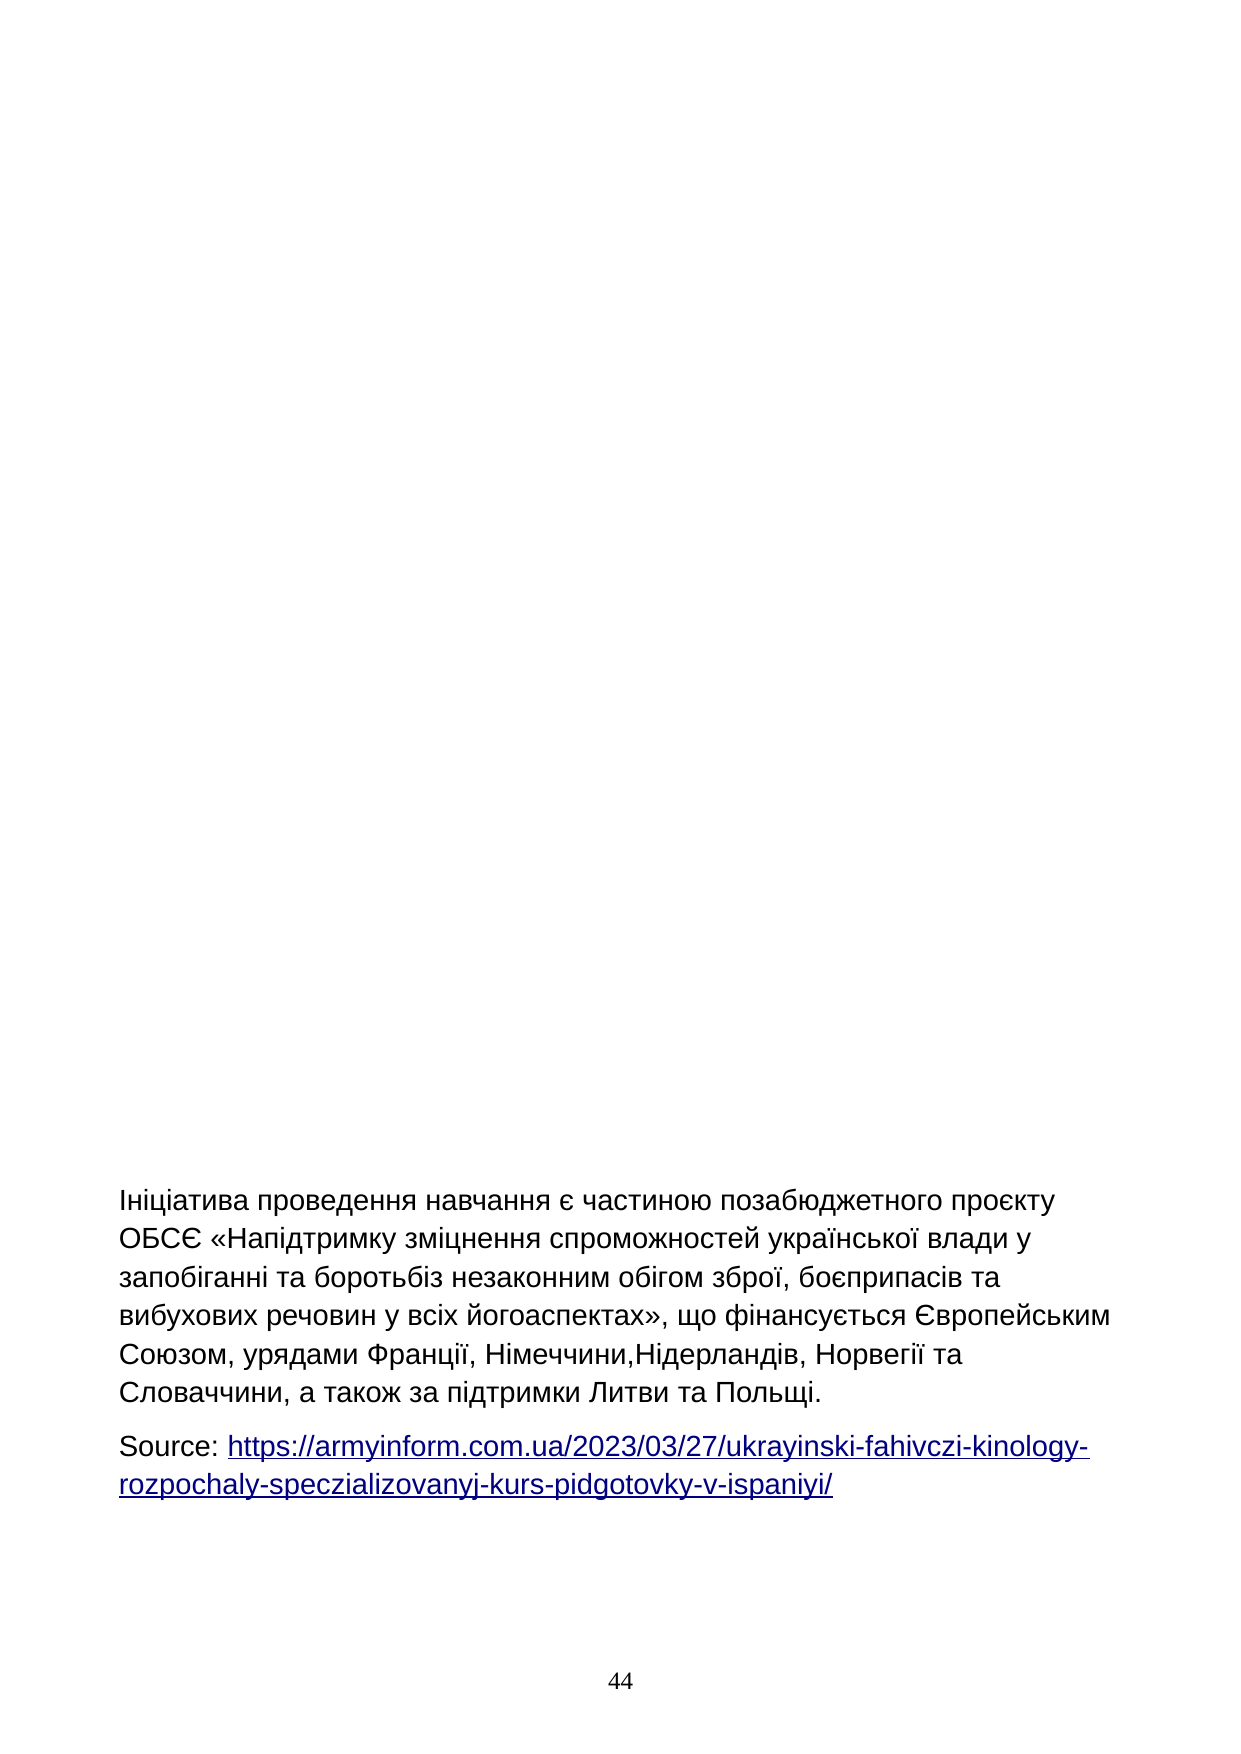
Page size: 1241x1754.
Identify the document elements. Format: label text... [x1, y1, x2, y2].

text Source: https://armyinform.com.ua/2023/03/27/ukrayinski-fahivczi-kinology-rozpochaly-speczializovanyj-kurs-pidgotovky-v-ispaniyi/ [118, 1429, 1122, 1501]
text Ініціатива проведення навчання є частиною позабюджетного проєкту ОБСЄ «Напідтримку зміцнення спроможностей української влади у запобіганні та боротьбіз незаконним обігом зброї, боєприпасів та вибухових речовин у всіх йогоаспектах», що фінансується Європейським Союзом, урядами Франції, Німеччини,Нідерландів, Норвегії та Словаччини, а також за підтримки Литви та Польщі. [118, 1183, 1122, 1409]
